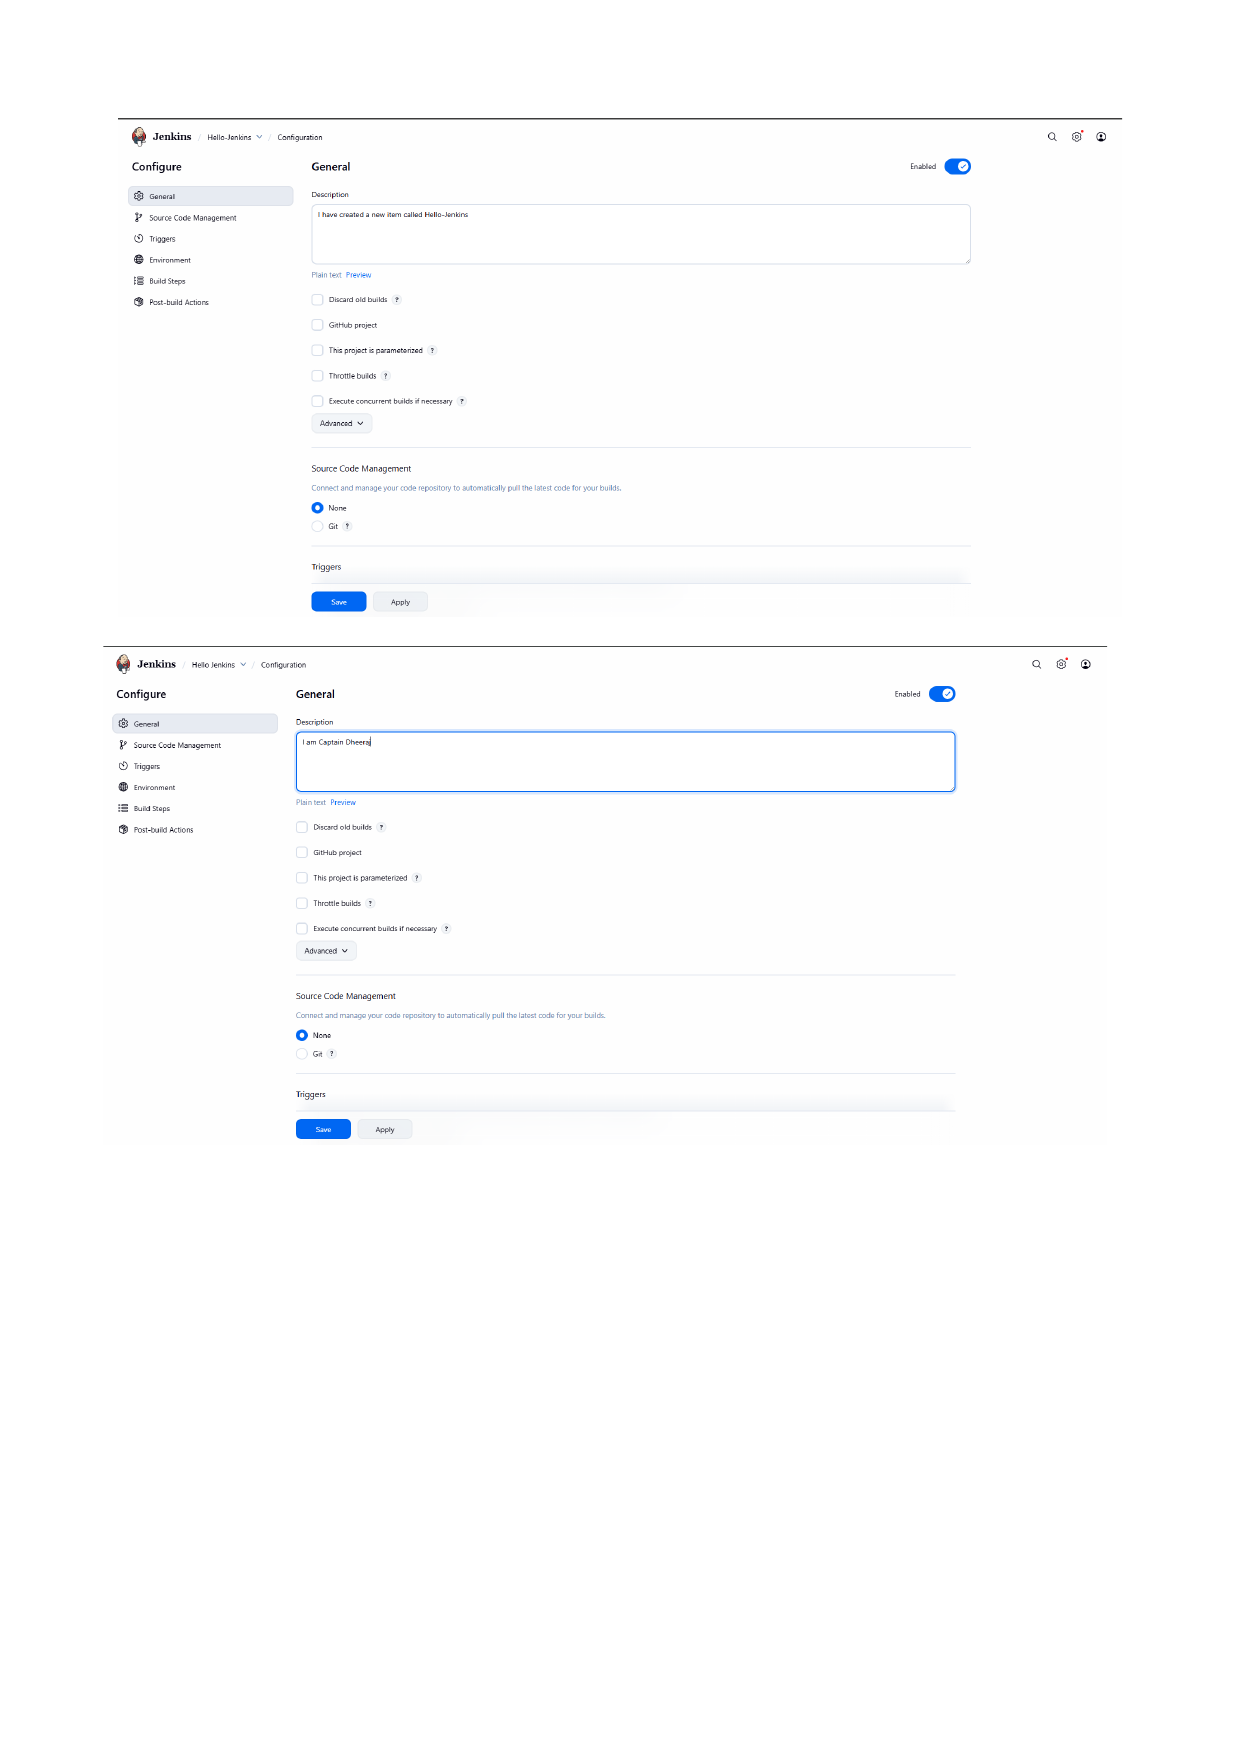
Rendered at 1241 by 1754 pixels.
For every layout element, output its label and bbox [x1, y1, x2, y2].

picture [103, 646, 1108, 1145]
picture [118, 118, 1123, 617]
